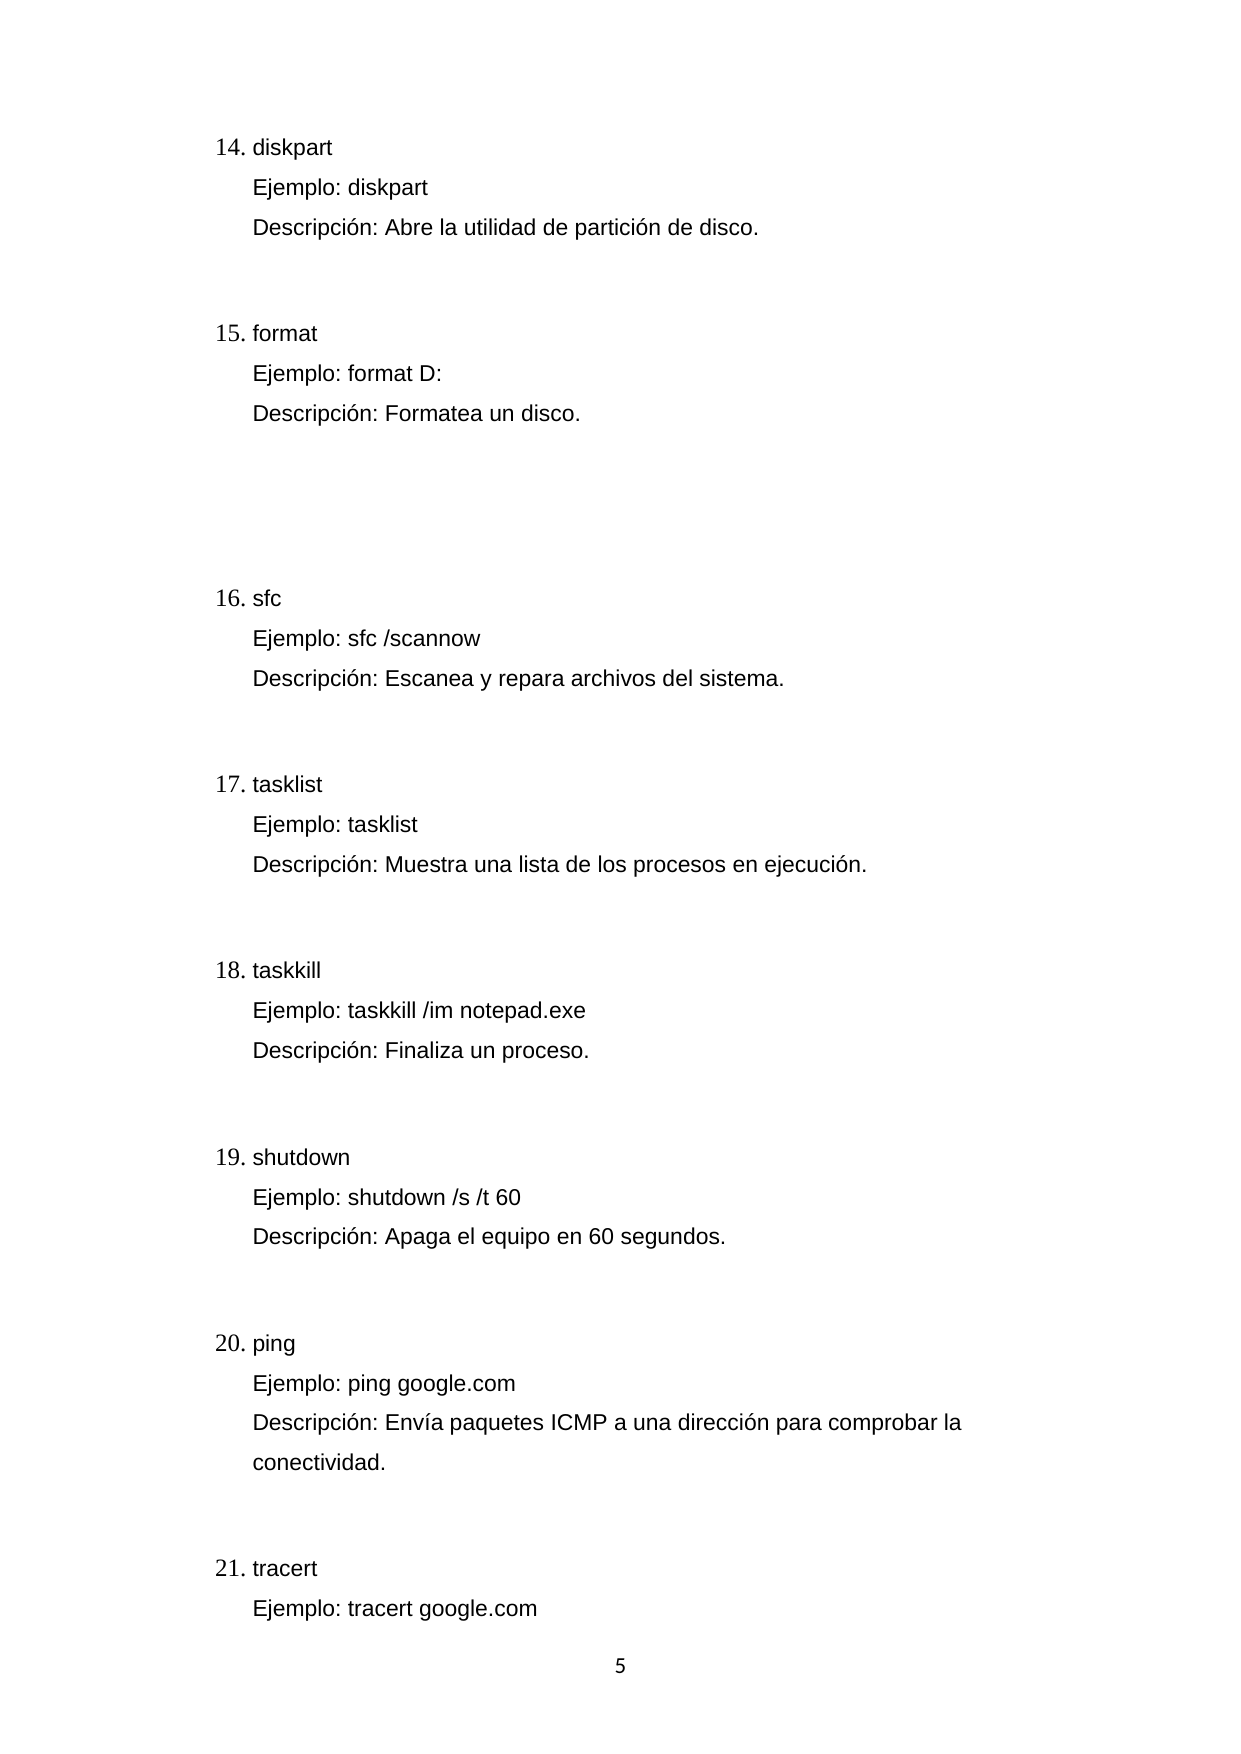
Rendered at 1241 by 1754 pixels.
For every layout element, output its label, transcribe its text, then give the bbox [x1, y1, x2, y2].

list taskkill Ejemplo: taskkill /im notepad.exe Descripción: Finaliza un proceso. [215, 956, 1063, 1106]
list ping Ejemplo: ping google.com Descripción: Envía paquetes ICMP a una dirección para comprobar la conectividad. [215, 1328, 1063, 1518]
list shutdown Ejemplo: shutdown /s /t 60 Descripción: Apaga el equipo en 60 segundos. [215, 1142, 1063, 1292]
list tasklist Ejemplo: tasklist Descripción: Muestra una lista de los procesos en ejecución. [215, 769, 1063, 920]
list sfc Ejemplo: sfc /scannow Descripción: Escanea y repara archivos del sistema. [215, 583, 1063, 734]
list format Ejemplo: format D: Descripción: Formatea un disco. [215, 318, 1063, 548]
list diskpart Ejemplo: diskpart Descripción: Abre la utilidad de partición de disco. [215, 132, 1063, 283]
list tracert Ejemplo: tracert google.com [215, 1553, 1063, 1621]
